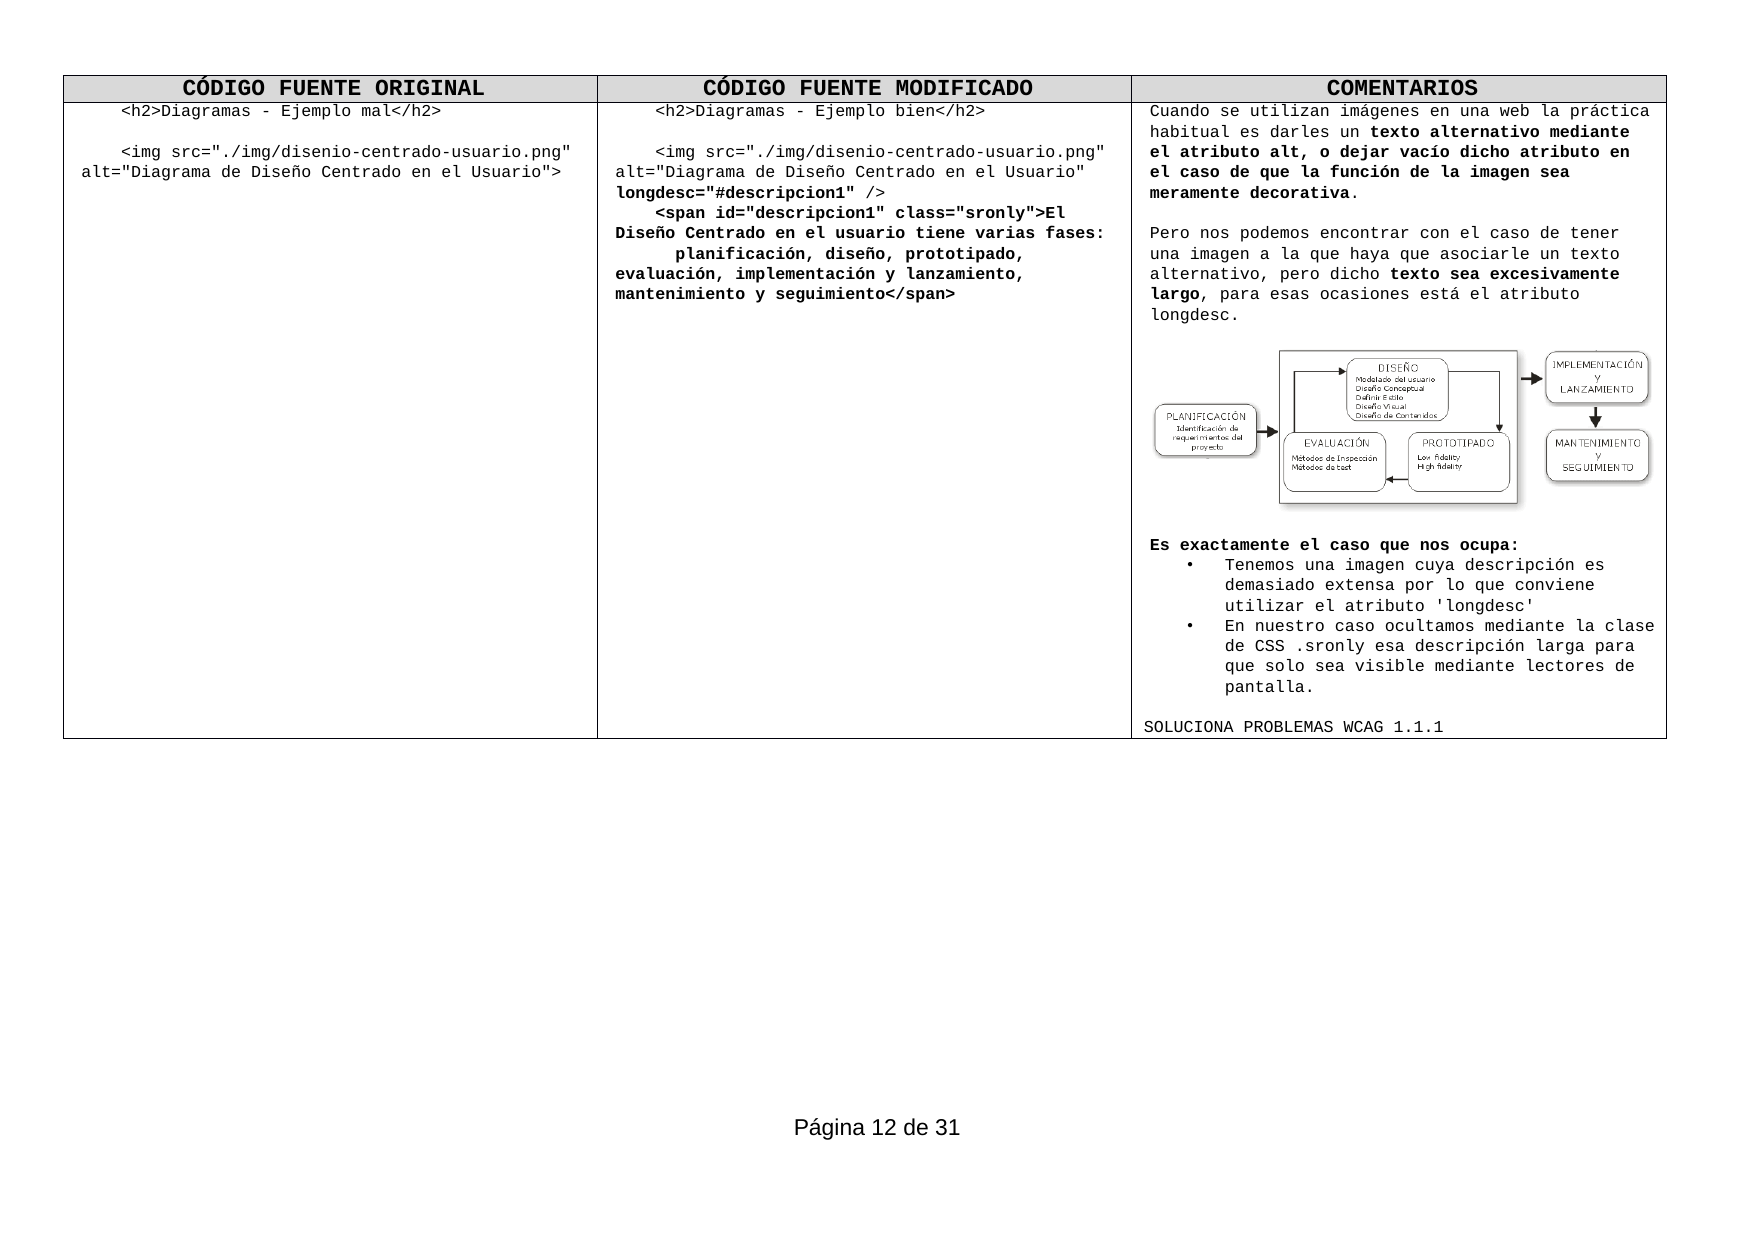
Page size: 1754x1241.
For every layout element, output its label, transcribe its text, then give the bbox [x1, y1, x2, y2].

table_cell <h2>Diagramas - Ejemplo mal</h2> <img src="./img/disenio-centrado-usuario.png" alt="Diagrama de Diseño Centrado en el Usuario"> [64, 103, 597, 738]
table_header COMENTARIOS [1132, 76, 1666, 102]
picture [1149, 346, 1655, 515]
table_header CÓDIGO FUENTE ORIGINAL [64, 76, 597, 102]
table_cell <h2>Diagramas - Ejemplo bien</h2> <img src="./img/disenio-centrado-usuario.png" alt="Diagrama de Diseño Centrado en el Usuario" longdesc="#descripcion1" /> <span id="descripcion1" class="sronly">El Diseño Centrado en el usuario tiene varias fases: planificación, diseño, prototipado, evaluación, implementación y lanzamiento, mantenimiento y seguimiento</span> [598, 103, 1131, 738]
table_header CÓDIGO FUENTE MODIFICADO [598, 76, 1131, 102]
table_cell Cuando se utilizan imágenes en una web la práctica habitual es darles un texto alternativo mediante el atributo alt, o dejar vacío dicho atributo en el caso de que la función de la imagen sea meramente decorativa. Pero nos podemos encontrar con el caso de tener una imagen a la que haya que asociarle un texto alternativo, pero dicho texto sea excesivamente largo, para esas ocasiones está el atributo longdesc. Es exactamente el caso que nos ocupa: Tenemos una imagen cuya descripción es demasiado extensa por lo que conviene utilizar el atributo 'longdesc' En nuestro caso ocultamos mediante la clase de CSS .sronly esa descripción larga para que solo sea visible mediante lectores de pantalla. SOLUCIONA PROBLEMAS WCAG 1.1.1 [1132, 103, 1666, 738]
